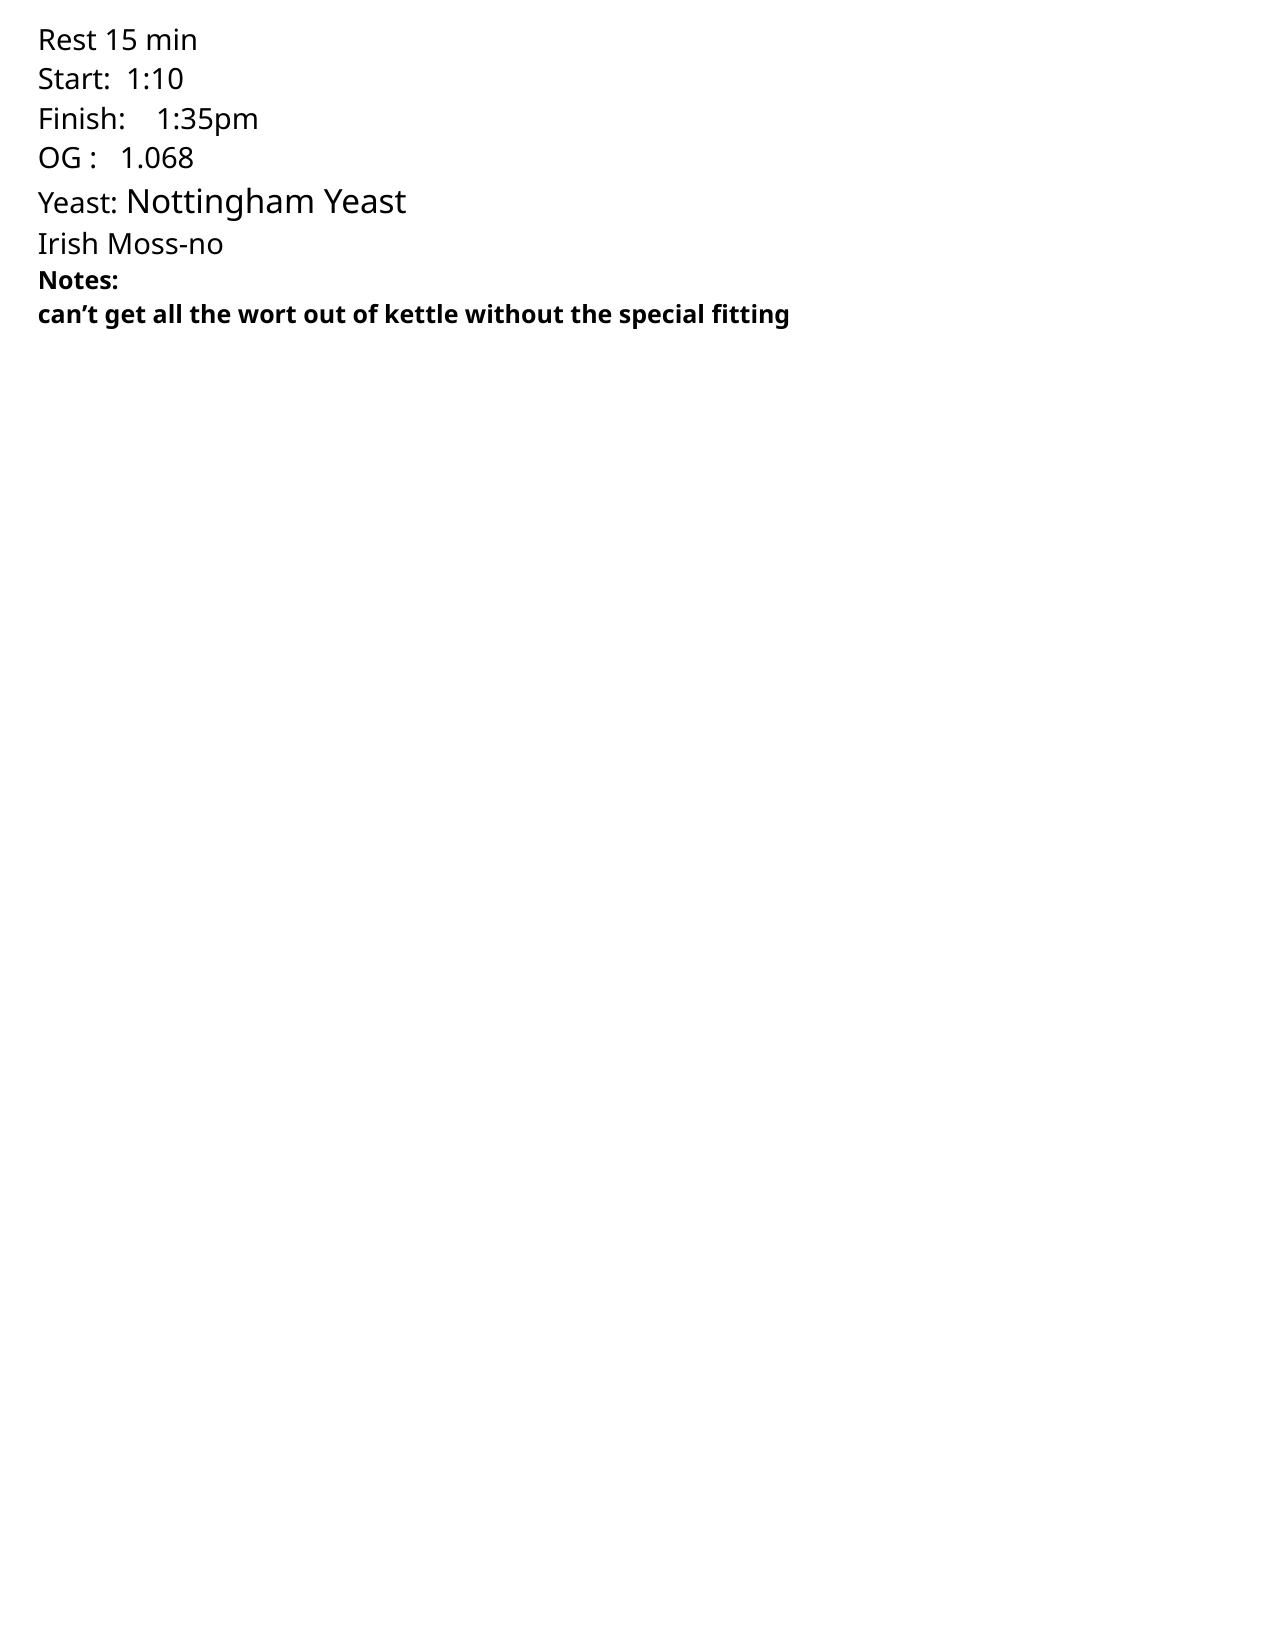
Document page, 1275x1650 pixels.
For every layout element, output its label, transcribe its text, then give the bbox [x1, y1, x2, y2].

text OG : 1.068 [38, 138, 1237, 177]
text Notes: [38, 263, 1237, 297]
text Irish Moss-no [38, 223, 1237, 263]
text can’t get all the wort out of kettle without the special fitting [38, 297, 1237, 331]
text Yeast: Nottingham Yeast [38, 177, 1237, 223]
text Start: 1:10 [38, 58, 1237, 98]
text Rest 15 min [38, 19, 1237, 58]
text Finish: 1:35pm [38, 98, 1237, 138]
